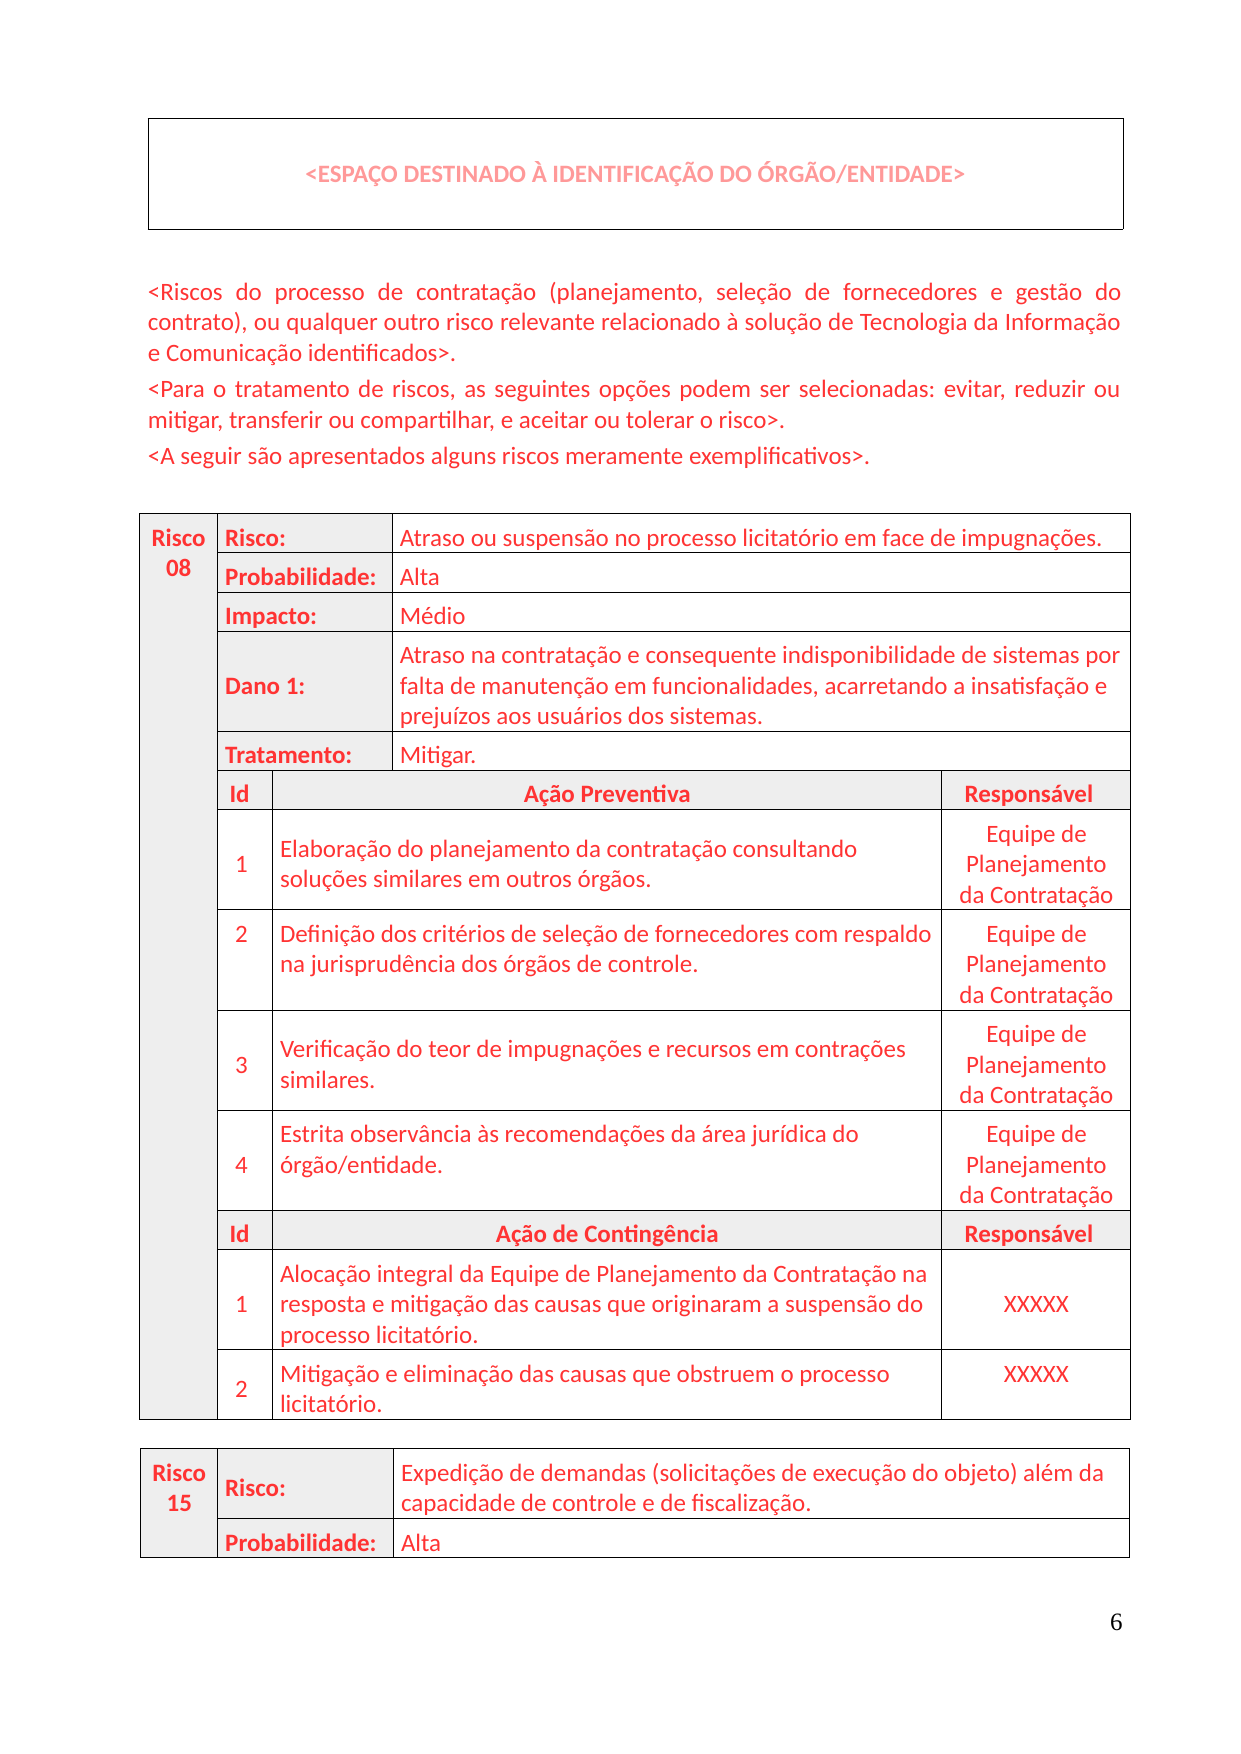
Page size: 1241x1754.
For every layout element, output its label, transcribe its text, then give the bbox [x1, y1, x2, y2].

table_cell Estrita observância às recomendações da área jurídica do órgão/entidade. [273, 1111, 941, 1210]
table_cell Mitigação e eliminação das causas que obstruem o processo licitatório. [273, 1350, 941, 1419]
table_header Expedição de demandas (solicitações de execução do objeto) além da capacidade de controle e de fiscalização. [394, 1449, 1129, 1518]
table_cell 1 [218, 1250, 272, 1349]
table_cell 1 [218, 810, 272, 909]
table_cell Mitigar. [393, 732, 1130, 770]
table_cell Elaboração do planejamento da contratação consultando soluções similares em outros órgãos. [273, 810, 941, 909]
table_cell Definição dos critérios de seleção de fornecedores com respaldo na jurisprudência dos órgãos de controle. [273, 910, 941, 1009]
table_header Atraso ou suspensão no processo licitatório em face de impugnações. [393, 514, 1130, 552]
table_header Risco 08 [140, 514, 217, 1419]
table_header Risco: [218, 514, 392, 552]
table_cell Responsável [942, 771, 1130, 809]
table_cell Responsável [942, 1211, 1130, 1249]
table_cell Id [218, 1211, 272, 1249]
table_cell 2 [218, 1350, 272, 1419]
table_cell Ação de Contingência [273, 1211, 941, 1249]
table_cell 2 [218, 910, 272, 1009]
table_cell Alta [393, 553, 1130, 591]
table_cell XXXXX [942, 1250, 1130, 1349]
table_cell XXXXX [942, 1350, 1130, 1419]
table_cell Probabilidade: [218, 553, 392, 591]
table_cell 3 [218, 1011, 272, 1110]
table_cell Atraso na contratação e consequente indisponibilidade de sistemas por falta de manutenção em funcionalidades, acarretando a insatisfação e prejuízos aos usuários dos sistemas. [393, 632, 1130, 731]
table_cell Equipe de Planejamento da Contratação [942, 810, 1130, 909]
table_cell Id [218, 771, 272, 809]
table_cell Alocação integral da Equipe de Planejamento da Contratação na resposta e mitigação das causas que originaram a suspensão do processo licitatório. [273, 1250, 941, 1349]
table_header Risco 15 [141, 1449, 217, 1557]
table_cell Impacto: [218, 593, 392, 631]
table_header Risco: [218, 1449, 393, 1518]
table_cell Probabilidade: [218, 1519, 393, 1557]
table_cell Equipe de Planejamento da Contratação [942, 910, 1130, 1009]
table_cell Tratamento: [218, 732, 392, 770]
table_cell 4 [218, 1111, 272, 1210]
table_cell Médio [393, 593, 1130, 631]
table_cell Ação Preventiva [273, 771, 941, 809]
text <Riscos do processo de contratação (planejamento, seleção de fornecedores e gestão do contrato), ou qualquer outro risco relevante relacionado à solução de Tecnologia da Informação e Comunicação identificados>. [148, 276, 1122, 367]
text <Para o tratamento de riscos, as seguintes opções podem ser selecionadas: evitar, reduzir ou mitigar, transferir ou compartilhar, e aceitar ou tolerar o risco>. [148, 373, 1122, 434]
table_cell Alta [394, 1519, 1129, 1557]
table_cell Equipe de Planejamento da Contratação [942, 1111, 1130, 1210]
table_cell Equipe de Planejamento da Contratação [942, 1011, 1130, 1110]
table_cell Dano 1: [218, 632, 392, 731]
table_cell Verificação do teor de impugnações e recursos em contrações similares. [273, 1011, 941, 1110]
